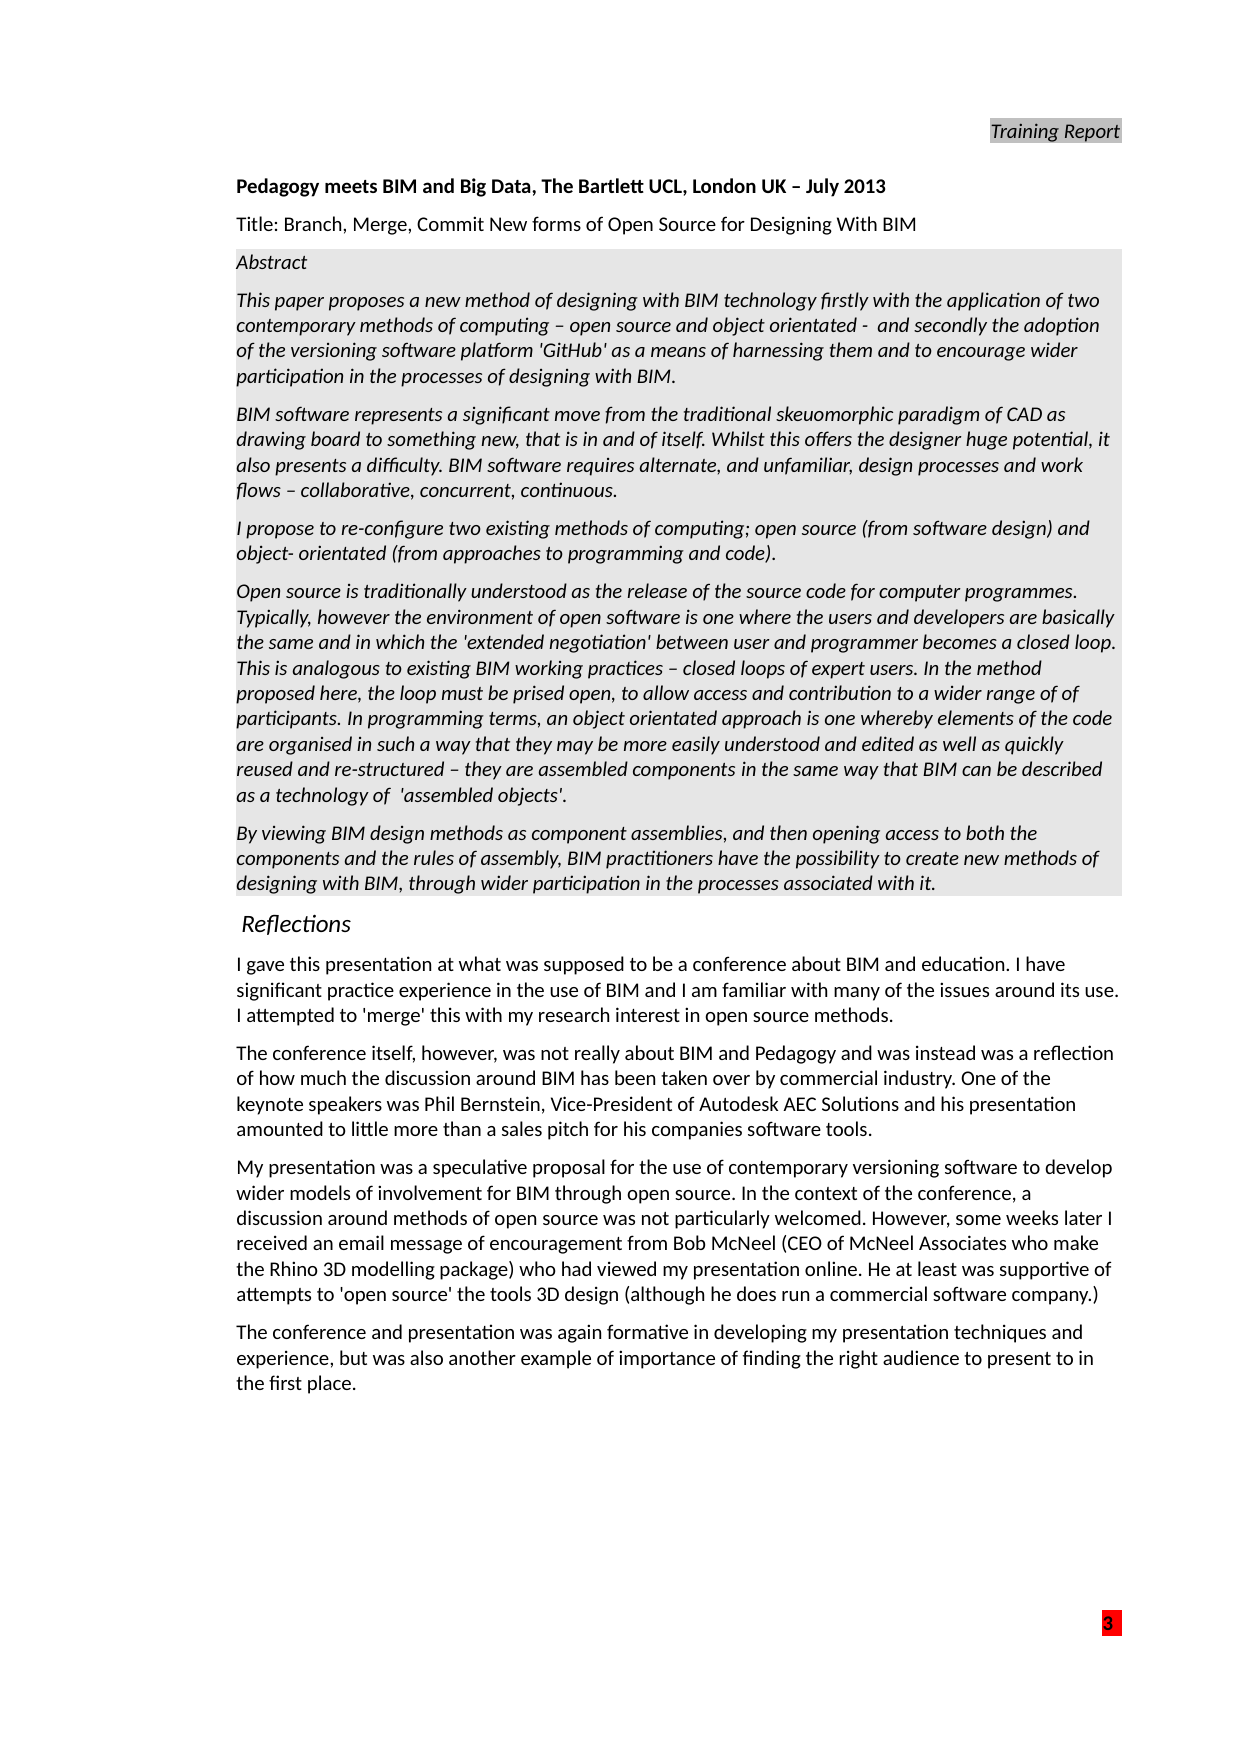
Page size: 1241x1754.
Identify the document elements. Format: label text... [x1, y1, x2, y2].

text My presentation was a speculative proposal for the use of contemporary versioning software to develop wider models of involvement for BIM through open source. In the context of the conference, a discussion around methods of open source was not particularly welcomed. However, some weeks later I received an email message of encouragement from Bob McNeel (CEO of McNeel Associates who make the Rhino 3D modelling package) who had viewed my presentation online. He at least was supportive of attempts to 'open source' the tools 3D design (although he does run a commercial software company.) [236, 1154, 1122, 1307]
text Abstract [236, 249, 1122, 274]
text I propose to re-configure two existing methods of computing; open source (from software design) and object- orientated (from approaches to programming and code). [236, 515, 1122, 566]
text I gave this presentation at what was supposed to be a conference about BIM and education. I have significant practice experience in the use of BIM and I am familiar with many of the issues around its use. I attempted to 'merge' this with my research interest in open source methods. [236, 951, 1122, 1028]
text Pedagogy meets BIM and Big Data, The Bartlett UCL, London UK – July 2013 [236, 173, 1122, 198]
text Open source is traditionally understood as the release of the source code for computer programmes. Typically, however the environment of open software is one where the users and developers are basically the same and in which the 'extended negotiation' between user and programmer becomes a closed loop. This is analogous to existing BIM working practices – closed loops of expert users. In the method proposed here, the loop must be prised open, to allow access and contribution to a wider range of of participants. In programming terms, an object orientated approach is one whereby elements of the code are organised in such a way that they may be more easily understood and edited as well as quickly reused and re-structured – they are assembled components in the same way that BIM can be described as a technology of 'assembled objects'. [236, 578, 1122, 807]
text Reflections [236, 908, 1122, 939]
text BIM software represents a significant move from the traditional skeuomorphic paradigm of CAD as drawing board to something new, that is in and of itself. Whilst this offers the designer huge potential, it also presents a difficulty. BIM software requires alternate, and unfamiliar, design processes and work flows – collaborative, concurrent, continuous. [236, 401, 1122, 503]
text Title: Branch, Merge, Commit New forms of Open Source for Designing With BIM [236, 211, 1122, 236]
text By viewing BIM design methods as component assemblies, and then opening access to both the components and the rules of assembly, BIM practitioners have the possibility to create new methods of designing with BIM, through wider participation in the processes associated with it. [236, 820, 1122, 896]
text This paper proposes a new method of designing with BIM technology firstly with the application of two contemporary methods of computing – open source and object orientated - and secondly the adoption of the versioning software platform 'GitHub' as a means of harnessing them and to encourage wider participation in the processes of designing with BIM. [236, 287, 1122, 388]
text The conference and presentation was again formative in developing my presentation techniques and experience, but was also another example of importance of finding the right audience to present to in the first place. [236, 1319, 1122, 1396]
text The conference itself, however, was not really about BIM and Pedagogy and was instead was a reflection of how much the discussion around BIM has been taken over by commercial industry. One of the keynote speakers was Phil Bernstein, Vice-President of Autodesk AEC Solutions and his presentation amounted to little more than a sales pitch for his companies software tools. [236, 1040, 1122, 1142]
